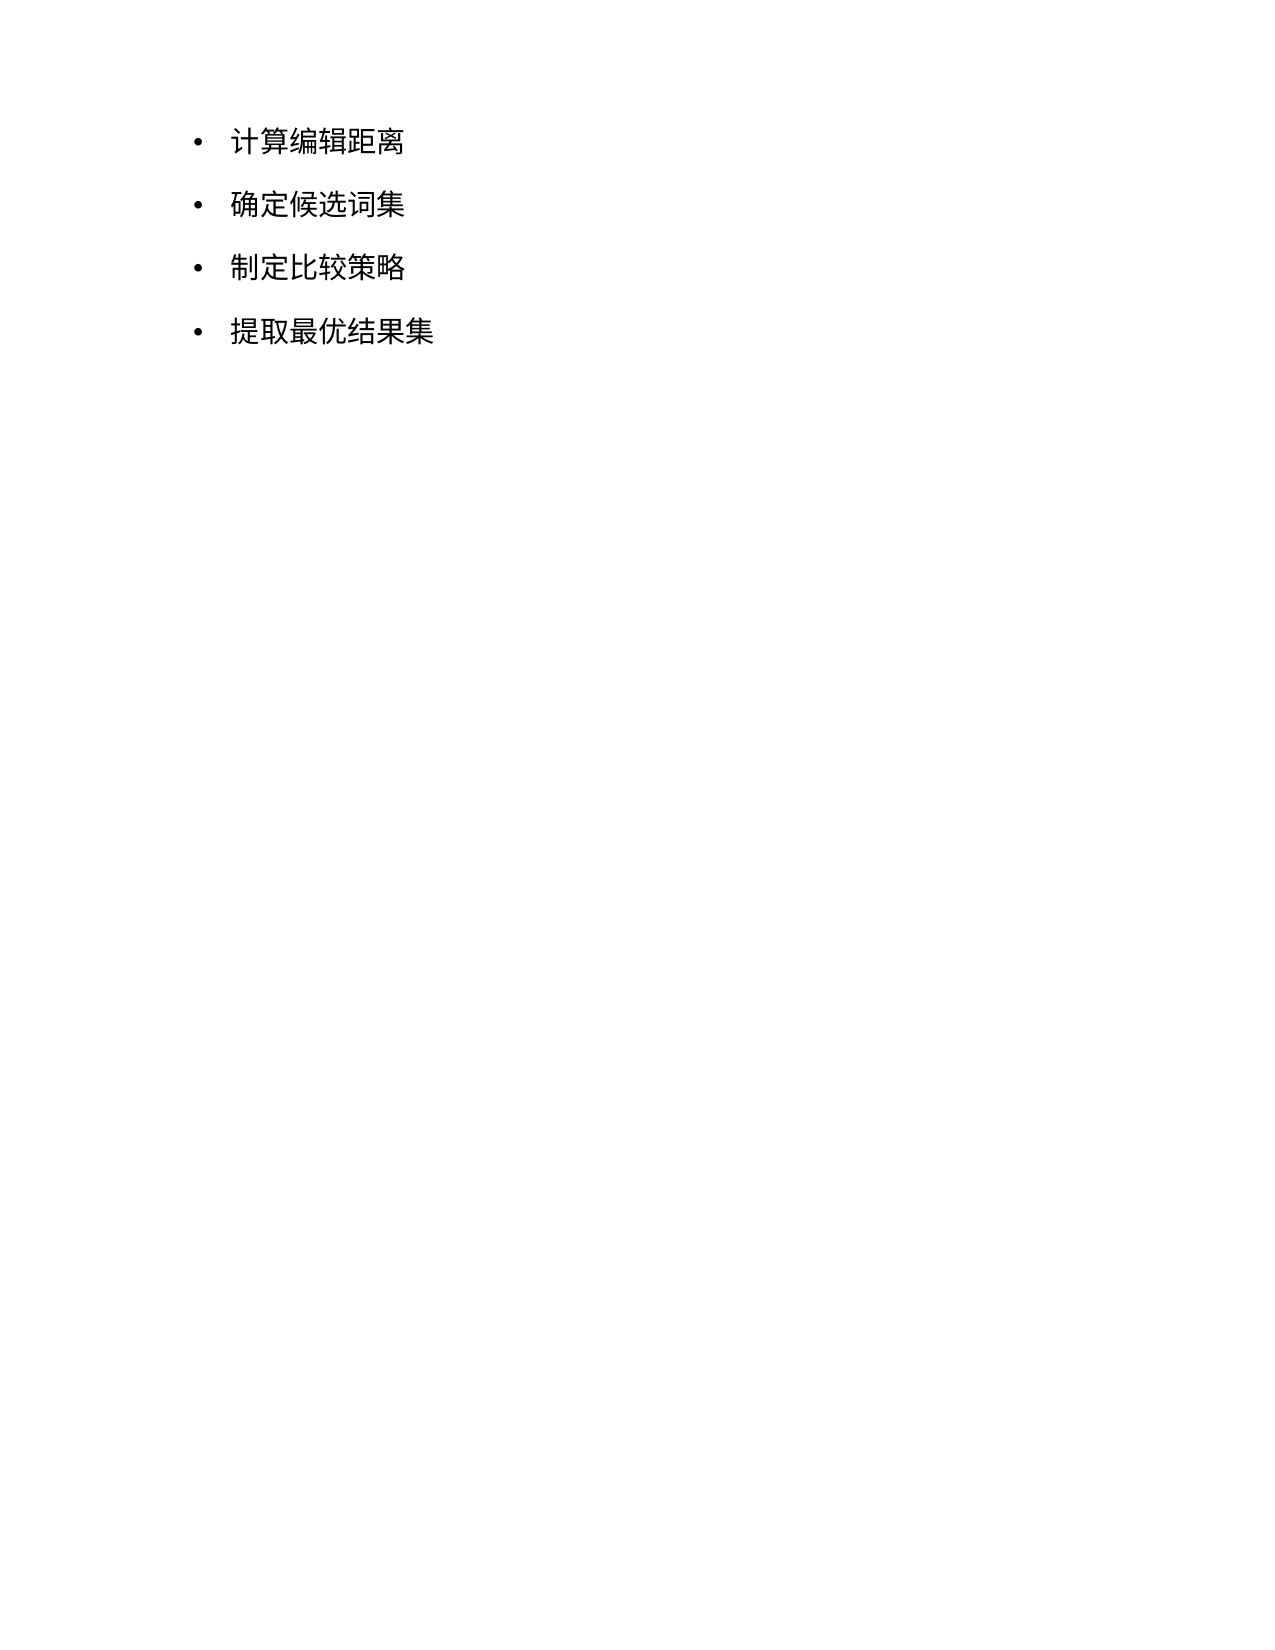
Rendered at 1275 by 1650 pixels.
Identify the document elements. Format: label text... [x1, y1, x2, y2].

list 制定比较策略 [193, 245, 1157, 287]
list 计算编辑距离 [193, 118, 1157, 160]
list 确定候选词集 [193, 182, 1157, 224]
list 提取最优结果集 [193, 308, 1157, 351]
